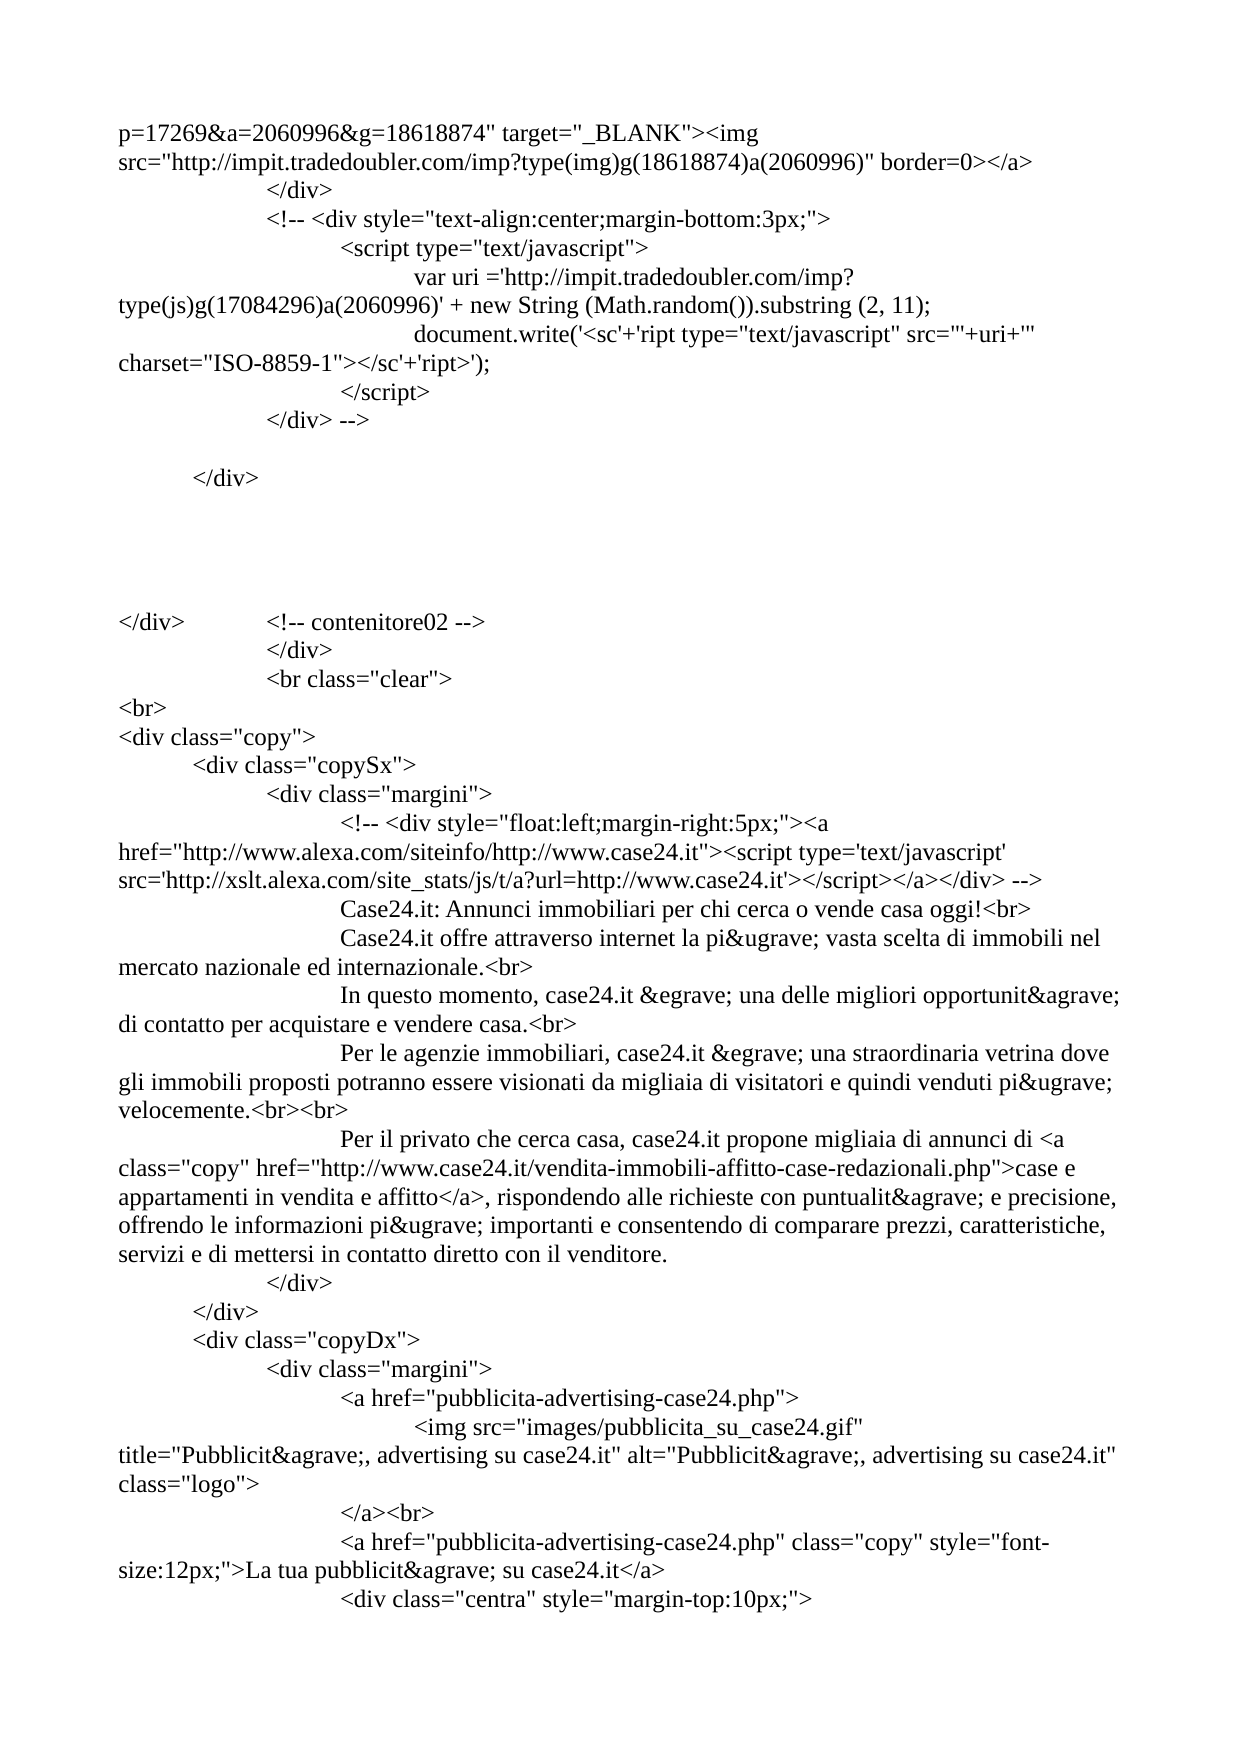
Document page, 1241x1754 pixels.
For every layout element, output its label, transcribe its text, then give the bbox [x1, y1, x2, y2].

text p=17269&a=2060996&g=18618874" target="_BLANK"><img src="http://impit.tradedoubler.com/imp?type(img)g(18618874)a(2060996)" border=0></a> </div> <!-- <div style="text-align:center;margin-bottom:3px;"> <script type="text/javascript"> var uri ='http://impit.tradedoubler.com/imp?type(js)g(17084296)a(2060996)' + new String (Math.random()).substring (2, 11); document.write('<sc'+'ript type="text/javascript" src="'+uri+'" charset="ISO-8859-1"></sc'+'ript>'); </script> </div> --> </div> </div> <!-- contenitore02 --> </div> <br class="clear"> <br> <div class="copy"> <div class="copySx"> <div class="margini"> <!-- <div style="float:left;margin-right:5px;"><a href="http://www.alexa.com/siteinfo/http://www.case24.it"><script type='text/javascript' src='http://xslt.alexa.com/site_stats/js/t/a?url=http://www.case24.it'></script></a></div> --> Case24.it: Annunci immobiliari per chi cerca o vende casa oggi!<br> Case24.it offre attraverso internet la pi&ugrave; vasta scelta di immobili nel mercato nazionale ed internazionale.<br> In questo momento, case24.it &egrave; una delle migliori opportunit&agrave; di contatto per acquistare e vendere casa.<br> Per le agenzie immobiliari, case24.it &egrave; una straordinaria vetrina dove gli immobili proposti potranno essere visionati da migliaia di visitatori e quindi venduti pi&ugrave; velocemente.<br><br> Per il privato che cerca casa, case24.it propone migliaia di annunci di <a class="copy" href="http://www.case24.it/vendita-immobili-affitto-case-redazionali.php">case e appartamenti in vendita e affitto</a>, rispondendo alle richieste con puntualit&agrave; e precisione, offrendo le informazioni pi&ugrave; importanti e consentendo di comparare prezzi, caratteristiche, servizi e di mettersi in contatto diretto con il venditore. </div> </div> <div class="copyDx"> <div class="margini"> <a href="pubblicita-advertising-case24.php"> <img src="images/pubblicita_su_case24.gif" title="Pubblicit&agrave;, advertising su case24.it" alt="Pubblicit&agrave;, advertising su case24.it" class="logo"> </a><br> <a href="pubblicita-advertising-case24.php" class="copy" style="font-size:12px;">La tua pubblicit&agrave; su case24.it</a> <div class="centra" style="margin-top:10px;"> [118, 118, 1122, 1613]
